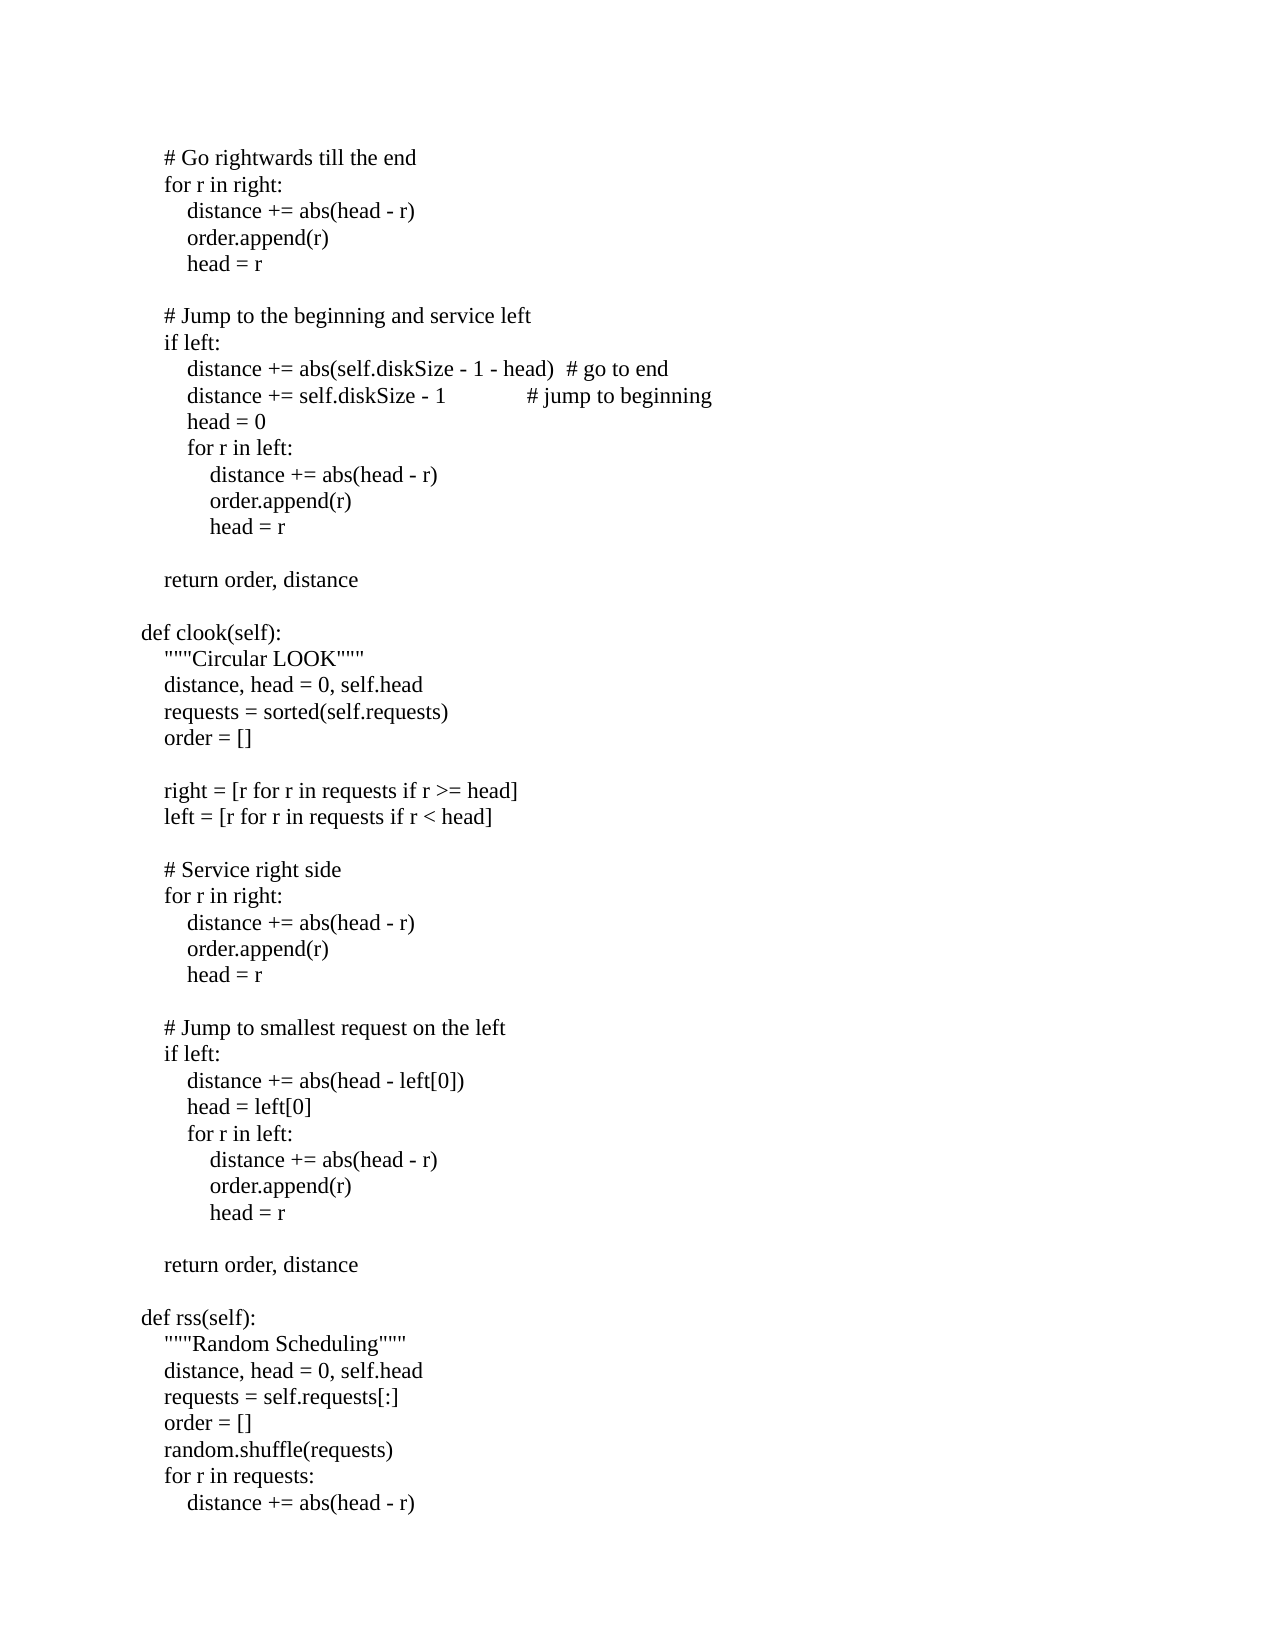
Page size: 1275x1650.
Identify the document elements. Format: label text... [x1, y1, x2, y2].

text head = r [118, 250, 1157, 276]
text head = r [118, 1199, 1157, 1225]
text return order, distance [118, 566, 1157, 592]
text distance += self.diskSize - 1 # jump to beginning [118, 382, 1157, 408]
text distance += abs(head - r) [118, 909, 1157, 935]
text order.append(r) [118, 223, 1157, 250]
text distance += abs(self.diskSize - 1 - head) # go to end [118, 355, 1157, 382]
text """Random Scheduling""" [118, 1330, 1157, 1357]
text head = r [118, 513, 1157, 540]
text # Service right side [118, 856, 1157, 882]
text random.shuffle(requests) [118, 1436, 1157, 1462]
text for r in requests: [118, 1462, 1157, 1488]
text # Go rightwards till the end [118, 144, 1157, 171]
text """Circular LOOK""" [118, 645, 1157, 672]
text if left: [118, 1041, 1157, 1067]
text # Jump to the beginning and service left [118, 303, 1157, 329]
text distance += abs(head - r) [118, 1488, 1157, 1515]
text if left: [118, 329, 1157, 355]
text head = r [118, 961, 1157, 988]
text for r in left: [118, 434, 1157, 461]
text distance, head = 0, self.head [118, 672, 1157, 698]
text order.append(r) [118, 487, 1157, 513]
text right = [r for r in requests if r >= head] [118, 777, 1157, 803]
text head = left[0] [118, 1093, 1157, 1119]
text # Jump to smallest request on the left [118, 1014, 1157, 1041]
text distance += abs(head - left[0]) [118, 1067, 1157, 1093]
text requests = self.requests[:] [118, 1383, 1157, 1409]
text left = [r for r in requests if r < head] [118, 803, 1157, 830]
text requests = sorted(self.requests) [118, 698, 1157, 724]
text for r in left: [118, 1119, 1157, 1146]
text def rss(self): [118, 1304, 1157, 1330]
text distance += abs(head - r) [118, 197, 1157, 223]
text order = [] [118, 1409, 1157, 1436]
text return order, distance [118, 1251, 1157, 1278]
text distance += abs(head - r) [118, 1146, 1157, 1172]
text def clook(self): [118, 619, 1157, 645]
text order.append(r) [118, 935, 1157, 961]
text for r in right: [118, 171, 1157, 197]
text distance += abs(head - r) [118, 461, 1157, 487]
text order.append(r) [118, 1172, 1157, 1199]
text head = 0 [118, 408, 1157, 434]
text distance, head = 0, self.head [118, 1357, 1157, 1383]
text order = [] [118, 724, 1157, 751]
text for r in right: [118, 882, 1157, 909]
